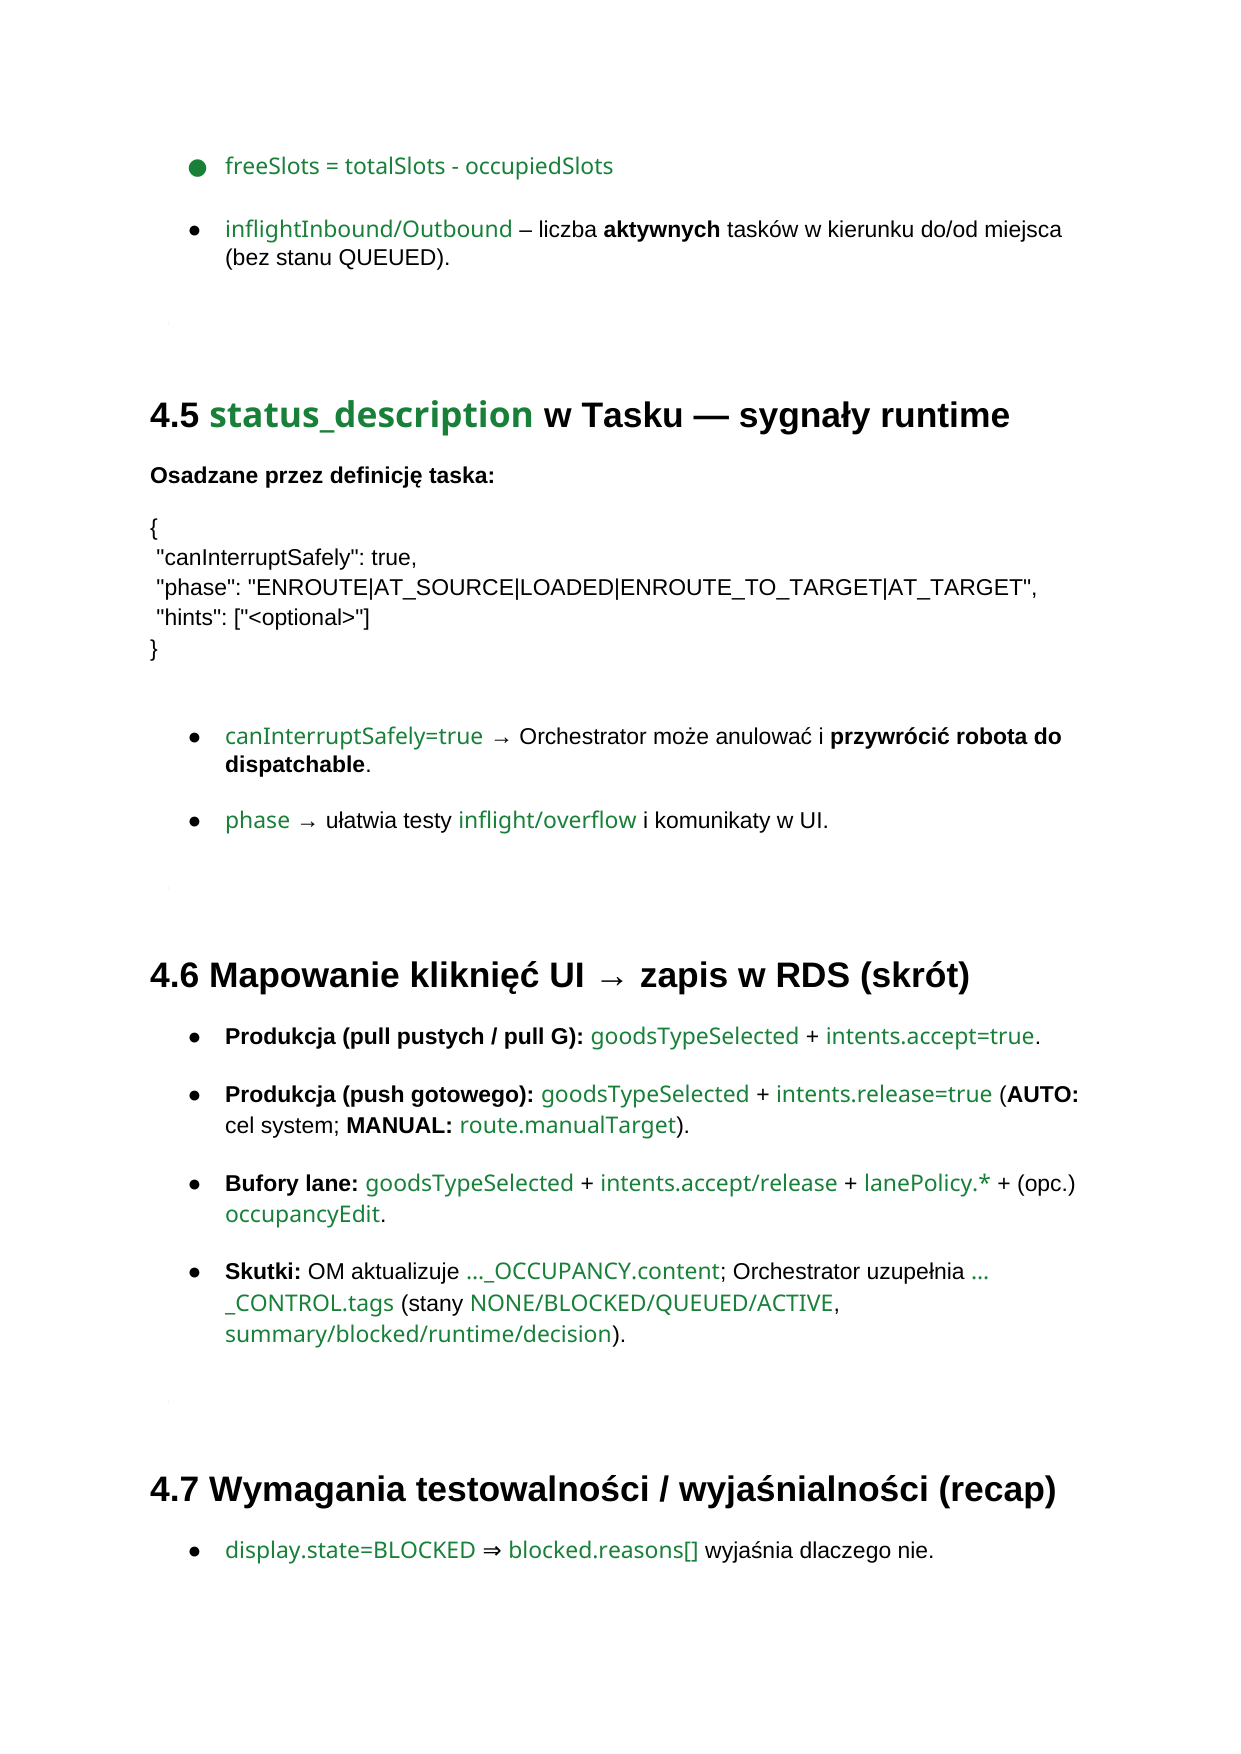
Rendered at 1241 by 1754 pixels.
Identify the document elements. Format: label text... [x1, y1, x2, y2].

text "canInterruptSafely": true, [150, 544, 1090, 570]
subtitle 4.6 Mapowanie kliknięć UI → zapis w RDS (skrót) [150, 954, 1090, 995]
list Produkcja (push gotowego): goodsTypeSelected + intents.release=true (AUTO: cel system; MANUAL: route.manualTarget). [187, 1078, 1090, 1166]
list phase → ułatwia testy inflight/overflow i komunikaty w UI. [187, 804, 1090, 862]
text "hints": ["<optional>"] [150, 604, 1090, 631]
text "phase": "ENROUTE|AT_SOURCE|LOADED|ENROUTE_TO_TARGET|AT_TARGET", [150, 574, 1090, 601]
list display.state=BLOCKED ⇒ blocked.reasons[] wyjaśnia dlaczego nie. [187, 1534, 1090, 1591]
text { [150, 514, 1090, 540]
subtitle 4.7 Wymagania testowalności / wyjaśnialności (recap) [150, 1468, 1090, 1509]
list canInterruptSafely=true → Orchestrator może anulować i przywrócić robota do dispatchable. [187, 720, 1090, 804]
text Osadzane przez definicję taska: [150, 462, 1090, 489]
list Produkcja (pull pustych / pull G): goodsTypeSelected + intents.accept=true. [187, 1020, 1090, 1078]
list Bufory lane: goodsTypeSelected + intents.accept/release + lanePolicy.* + (opc.) occupancyEdit. [187, 1166, 1090, 1255]
text } [150, 634, 1090, 661]
list inflightInbound/Outbound – liczba aktywnych tasków w kierunku do/od miejsca (bez stanu QUEUED). [187, 212, 1090, 296]
subtitle 4.5 status_description w Tasku — sygnały runtime [150, 389, 1090, 437]
list freeSlots = totalSlots - occupiedSlots [187, 150, 1090, 212]
list Skutki: OM aktualizuje …_OCCUPANCY.content; Orchestrator uzupełnia …_CONTROL.tags (stany NONE/BLOCKED/QUEUED/ACTIVE, summary/blocked/runtime/decision). [187, 1255, 1090, 1375]
